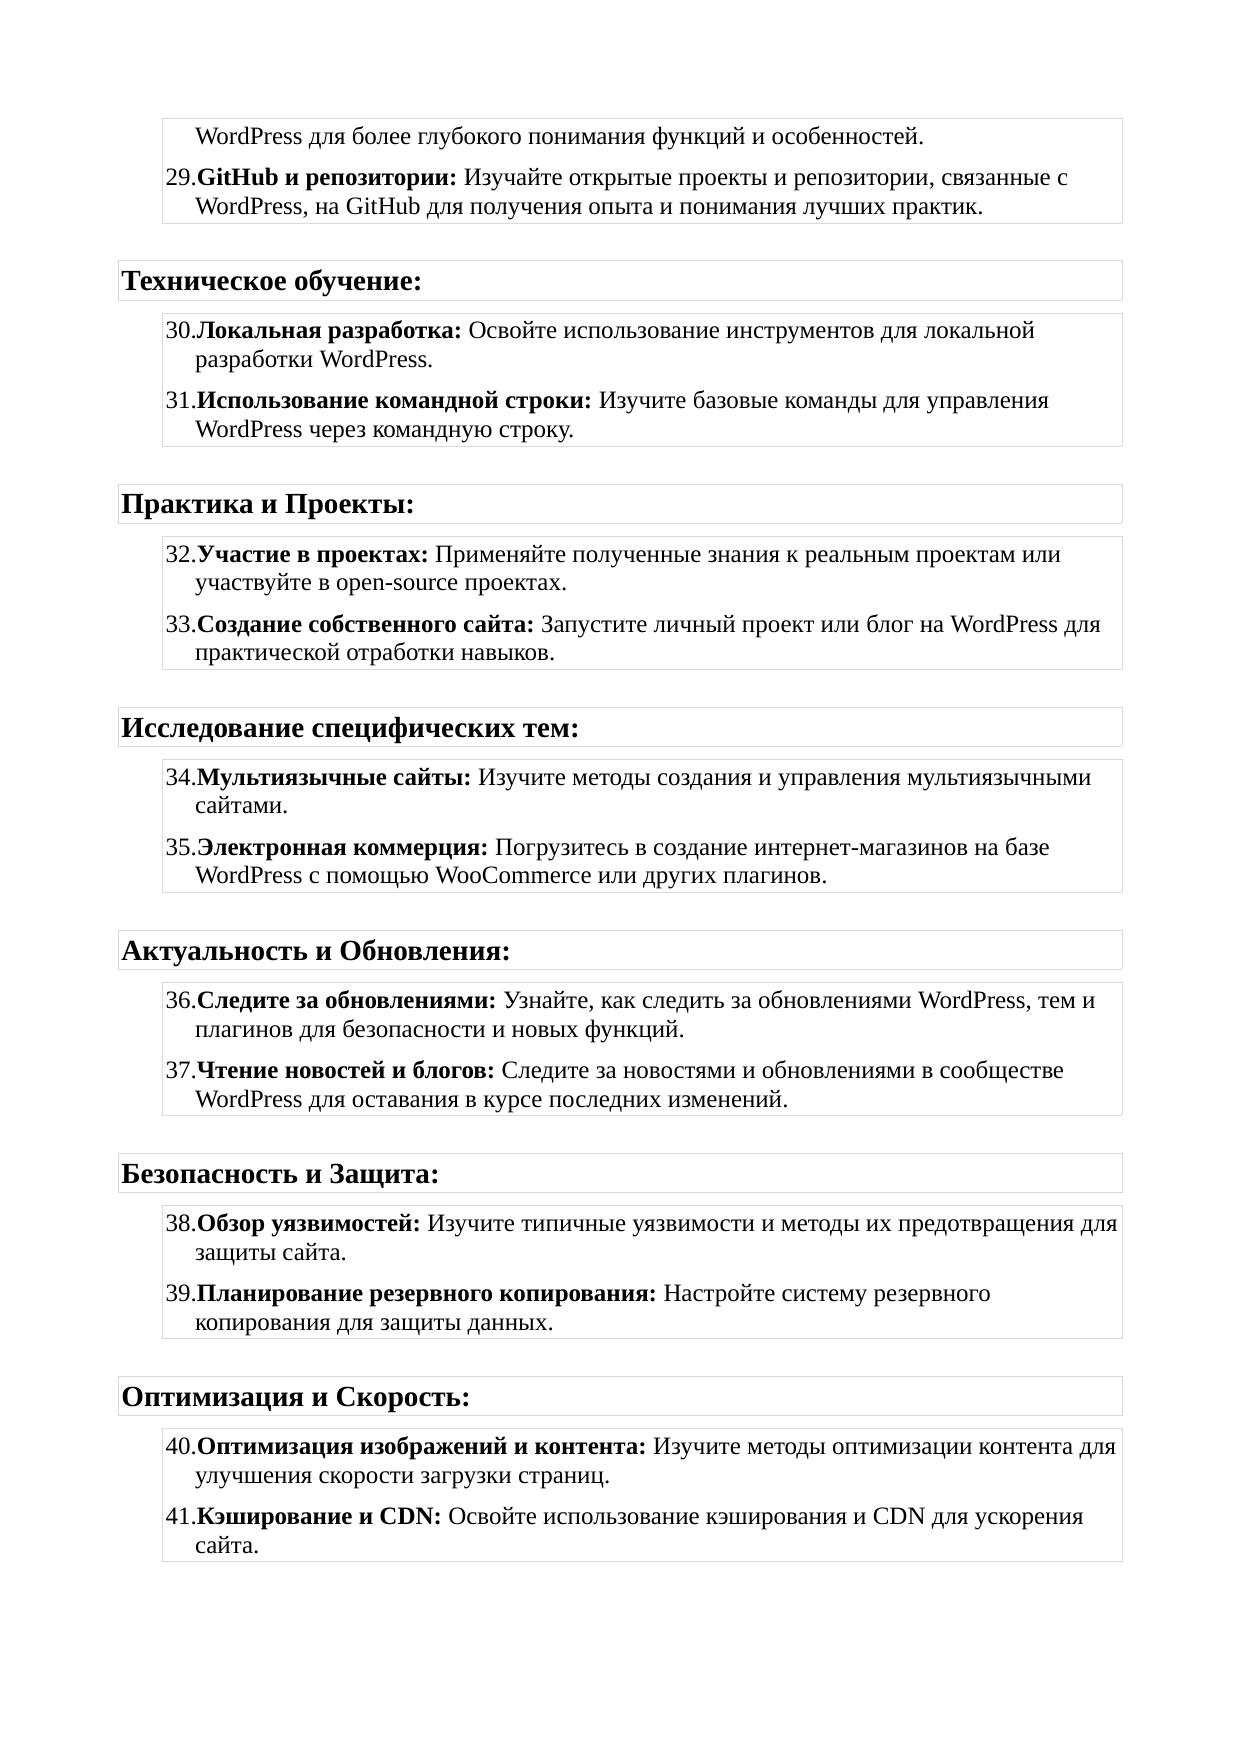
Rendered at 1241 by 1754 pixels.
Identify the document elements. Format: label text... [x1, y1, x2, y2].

list GitHub и репозитории: Изучайте открытые проекты и репозитории, связанные с WordPress, на GitHub для получения опыта и понимания лучших практик. [163, 159, 1122, 223]
subtitle Актуальность и Обновления: [119, 931, 1122, 969]
subtitle Оптимизация и Скорость: [119, 1377, 1122, 1415]
list Создание собственного сайта: Запустите личный проект или блог на WordPress для практической отработки навыков. [163, 606, 1122, 669]
list Следите за обновлениями: Узнайте, как следить за обновлениями WordPress, тем и плагинов для безопасности и новых функций. [163, 983, 1122, 1042]
subtitle Техническое обучение: [119, 261, 1122, 300]
list Оптимизация изображений и контента: Изучите методы оптимизации контента для улучшения скорости загрузки страниц. [163, 1429, 1122, 1489]
list Участие в проектах: Применяйте полученные знания к реальным проектам или участвуйте в open-source проектах. [163, 537, 1122, 596]
list Чтение новостей и блогов: Следите за новостями и обновлениями в сообществе WordPress для оставания в курсе последних изменений. [163, 1052, 1122, 1115]
list Локальная разработка: Освойте использование инструментов для локальной разработки WordPress. [163, 314, 1122, 373]
subtitle Безопасность и Защита: [119, 1154, 1122, 1192]
list Мультиязычные сайты: Изучите методы создания и управления мультиязычными сайтами. [163, 760, 1122, 819]
list Обзор уязвимостей: Изучите типичные уязвимости и методы их предотвращения для защиты сайта. [163, 1206, 1122, 1266]
list Планирование резервного копирования: Настройте систему резервного копирования для защиты данных. [163, 1275, 1122, 1338]
list Кэширование и CDN: Освойте использование кэширования и CDN для ускорения сайта. [163, 1498, 1122, 1561]
list Электронная коммерция: Погрузитесь в создание интернет-магазинов на базе WordPress с помощью WooCommerce или других плагинов. [163, 829, 1122, 892]
list Использование командной строки: Изучите базовые команды для управления WordPress через командную строку. [163, 382, 1122, 446]
list WordPress для более глубокого понимания функций и особенностей. [163, 119, 1122, 150]
subtitle Практика и Проекты: [119, 485, 1122, 523]
subtitle Исследование специфических тем: [119, 708, 1122, 746]
